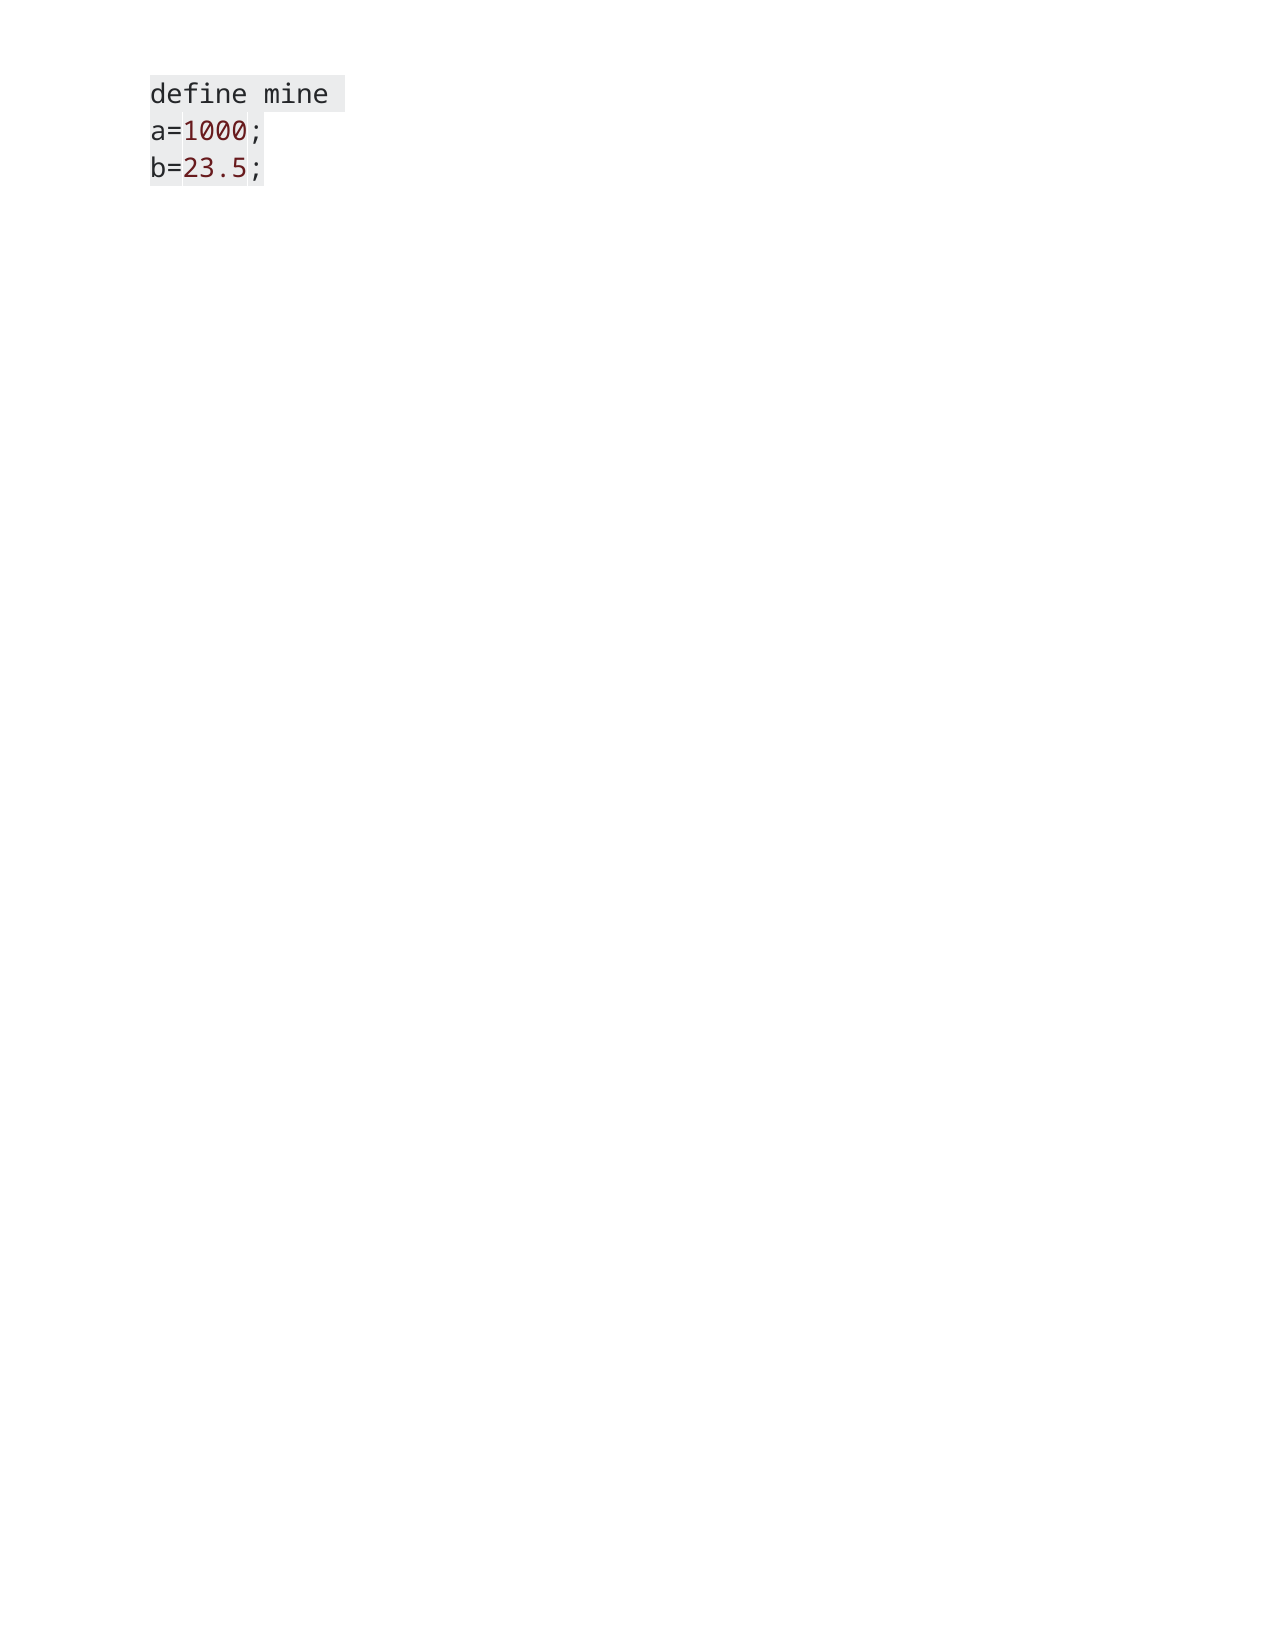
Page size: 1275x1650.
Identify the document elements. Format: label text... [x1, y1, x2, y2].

text b=23.5; [150, 149, 1125, 186]
text define mine [150, 75, 1125, 112]
text a=1000; [150, 112, 1125, 149]
